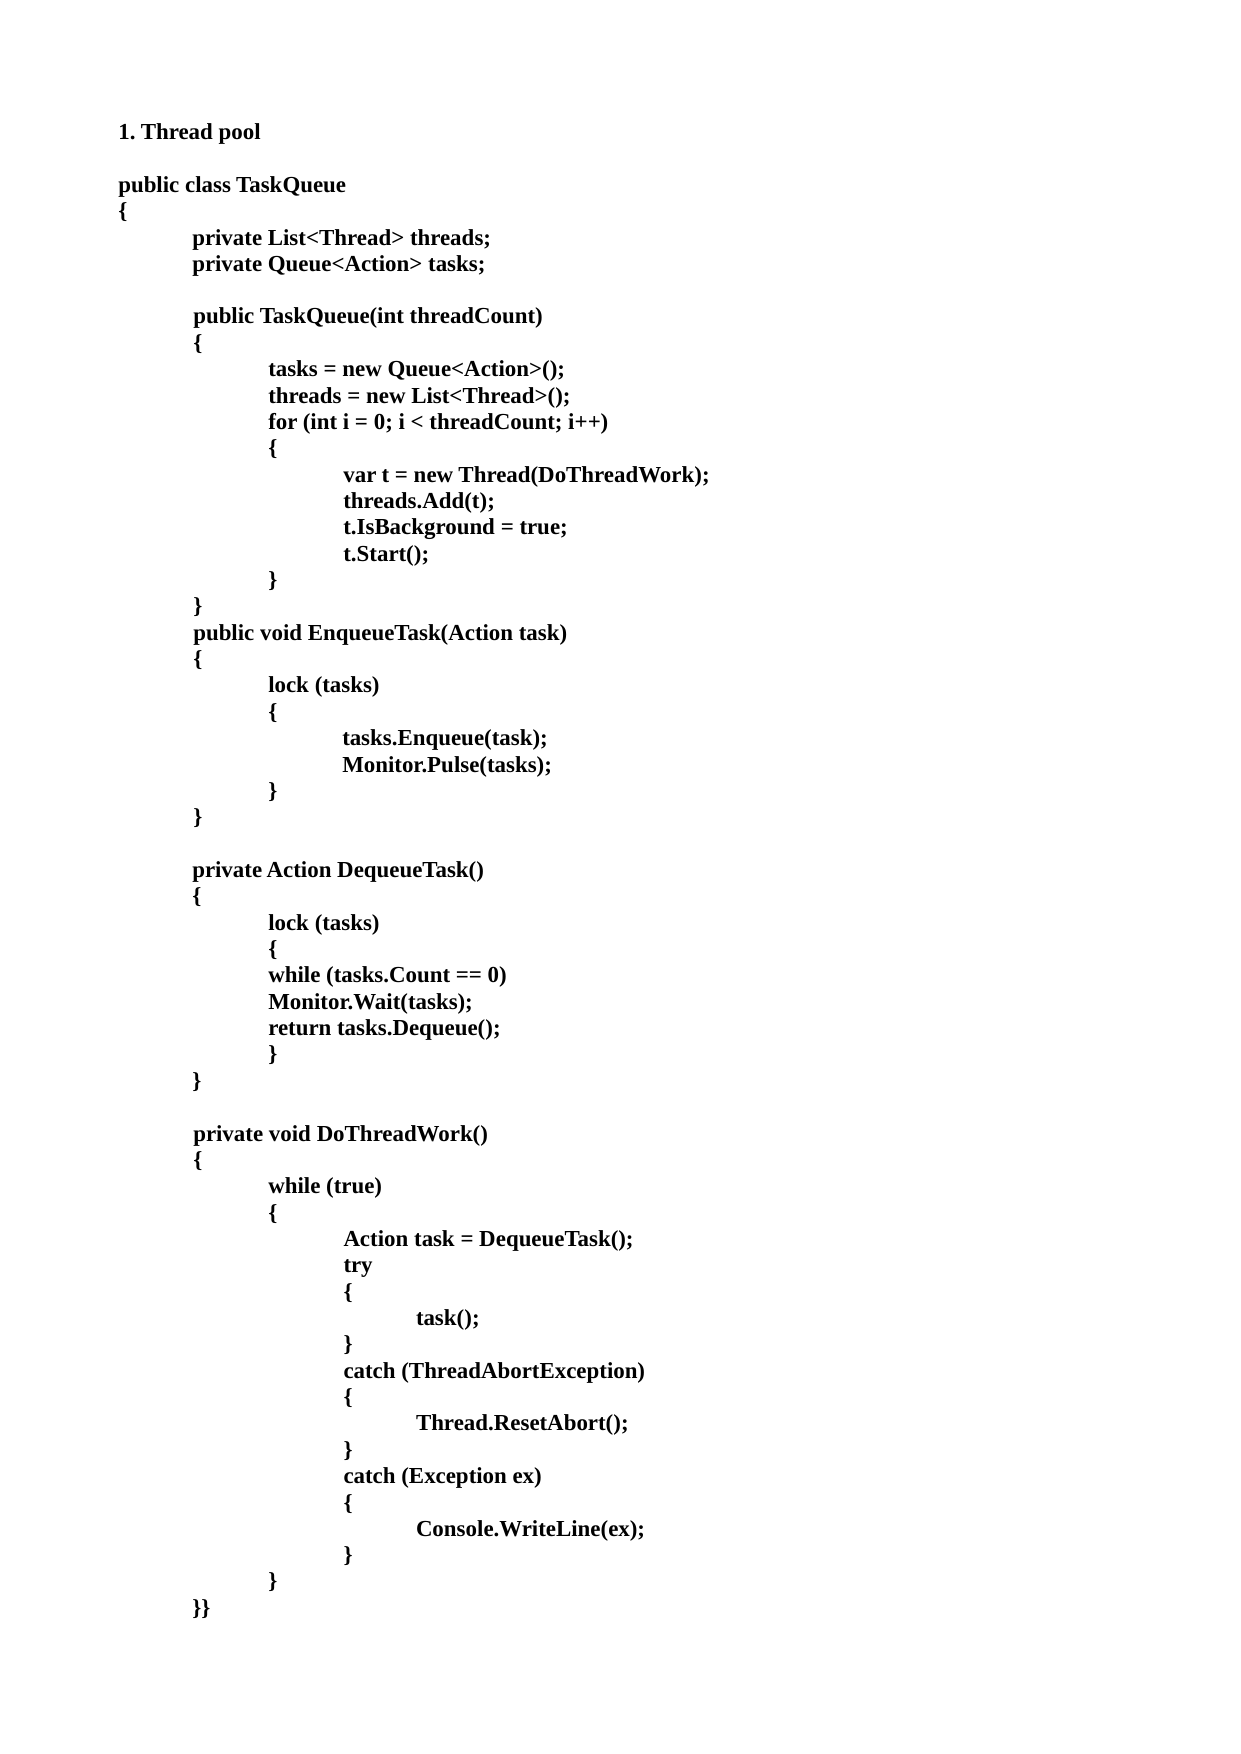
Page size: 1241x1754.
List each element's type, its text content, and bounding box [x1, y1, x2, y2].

text } [268, 566, 1122, 592]
text catch (ThreadAbortException) [268, 1357, 1122, 1383]
text while (true) [268, 1172, 1122, 1199]
text tasks = new Queue<Action>(); [268, 355, 1122, 382]
text } [268, 1041, 1122, 1067]
text Thread.ResetAbort(); [268, 1409, 1122, 1436]
text var t = new Thread(DoThreadWork); [343, 461, 1122, 487]
text public void EnqueueTask(Action task) [193, 619, 1122, 645]
text tasks.Enqueue(task); [268, 724, 1122, 751]
text } [268, 777, 1122, 803]
text { [193, 329, 1122, 355]
text } [268, 1568, 1122, 1594]
text private List<Thread> threads; [118, 223, 1122, 250]
text t.IsBackground = true; [343, 513, 1122, 540]
text Console.WriteLine(ex); [268, 1515, 1122, 1541]
text } [268, 1541, 1122, 1568]
text try [268, 1251, 1122, 1278]
text Monitor.Wait(tasks); [268, 988, 1122, 1014]
text return tasks.Dequeue(); [268, 1014, 1122, 1041]
text } [118, 1067, 1122, 1093]
text { [118, 197, 1122, 223]
text catch (Exception ex) [268, 1462, 1122, 1488]
text { [193, 1146, 1122, 1172]
text }} [118, 1594, 1122, 1620]
text } [193, 803, 1122, 830]
text Monitor.Pulse(tasks); [268, 751, 1122, 777]
text { [268, 434, 1122, 461]
text { [193, 645, 1122, 672]
text private void DoThreadWork() [193, 1119, 1122, 1146]
text { [268, 1199, 1122, 1225]
text public class TaskQueue [118, 171, 1122, 197]
text threads.Add(t); [343, 487, 1122, 513]
text threads = new List<Thread>(); [268, 382, 1122, 408]
text t.Start(); [343, 540, 1122, 566]
text } [268, 1436, 1122, 1462]
text } [193, 592, 1122, 619]
text while (tasks.Count == 0) [268, 961, 1122, 988]
text 1. Thread pool [118, 118, 1122, 144]
text private Queue<Action> tasks; [118, 250, 1122, 276]
text { [118, 882, 1122, 909]
text lock (tasks) [268, 672, 1122, 698]
text lock (tasks) [268, 909, 1122, 935]
text task(); [268, 1304, 1122, 1330]
text } [268, 1330, 1122, 1357]
text for (int i = 0; i < threadCount; i++) [268, 408, 1122, 434]
text { [268, 1278, 1122, 1304]
text { [268, 935, 1122, 961]
text { [268, 1383, 1122, 1409]
text Action task = DequeueTask(); [268, 1225, 1122, 1251]
text { [268, 698, 1122, 724]
text public TaskQueue(int threadCount) [193, 303, 1122, 329]
text private Action DequeueTask() [118, 856, 1122, 882]
text { [268, 1488, 1122, 1515]
